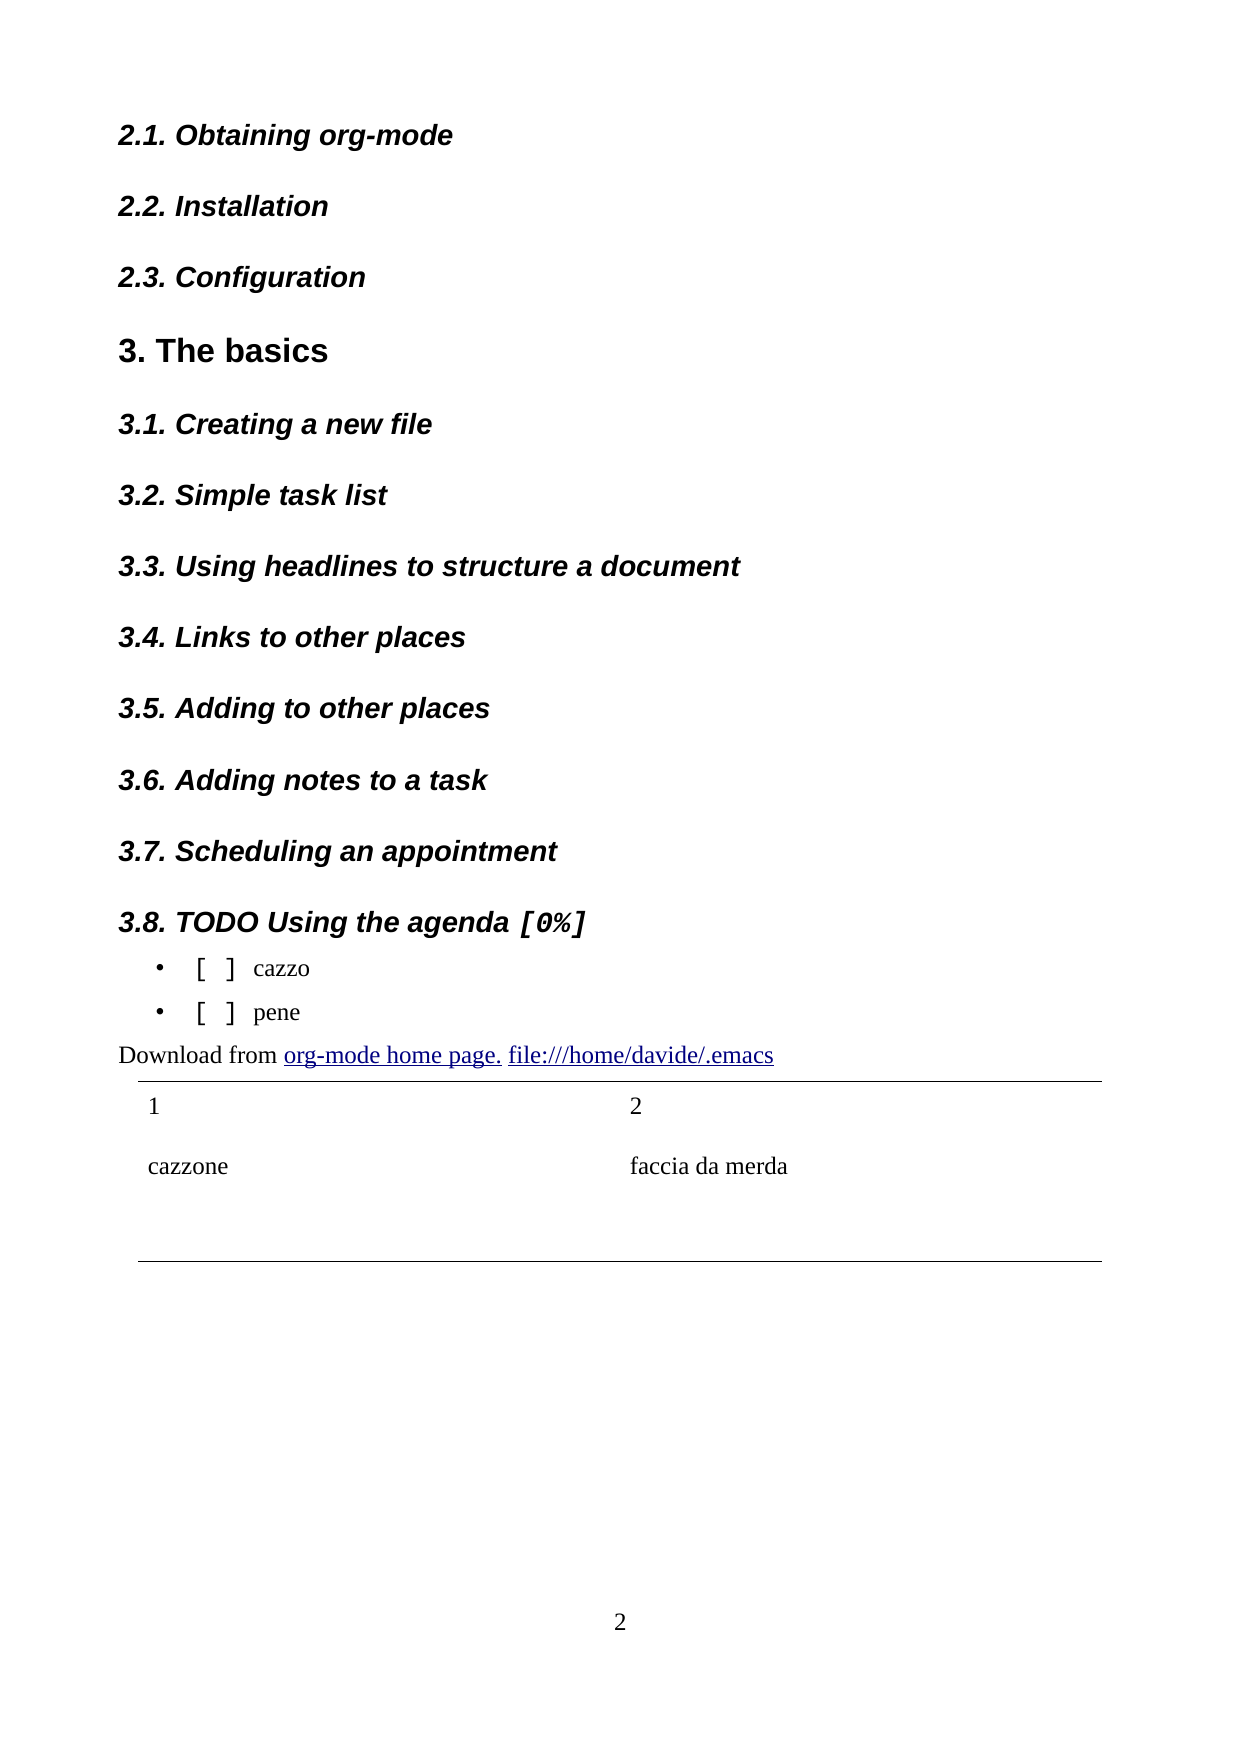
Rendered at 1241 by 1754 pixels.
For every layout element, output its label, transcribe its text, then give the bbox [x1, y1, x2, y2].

table_cell [620, 1201, 1102, 1261]
subtitle Adding notes to a task [118, 763, 1122, 796]
subtitle Links to other places [118, 621, 1122, 654]
list [ ] pene [156, 997, 1122, 1027]
subtitle Using headlines to structure a document [118, 549, 1122, 583]
subtitle The basics [118, 331, 1122, 370]
subtitle TODO Using the agenda [0%] [118, 905, 1122, 941]
table_header 2 [620, 1082, 1102, 1141]
table_cell faccia da merda [620, 1141, 1102, 1201]
list [ ] cazzo [156, 953, 1122, 984]
subtitle Creating a new file [118, 407, 1122, 441]
table_cell cazzone [138, 1141, 620, 1201]
subtitle Installation [118, 189, 1122, 223]
subtitle Scheduling an appointment [118, 834, 1122, 867]
subtitle Obtaining org-mode [118, 118, 1122, 152]
subtitle Simple task list [118, 478, 1122, 512]
text Download from org-mode home page. file:///home/davide/.emacs [118, 1040, 1122, 1069]
table_header 1 [138, 1082, 620, 1141]
table_cell [138, 1201, 620, 1261]
subtitle Adding to other places [118, 692, 1122, 725]
subtitle Configuration [118, 260, 1122, 294]
